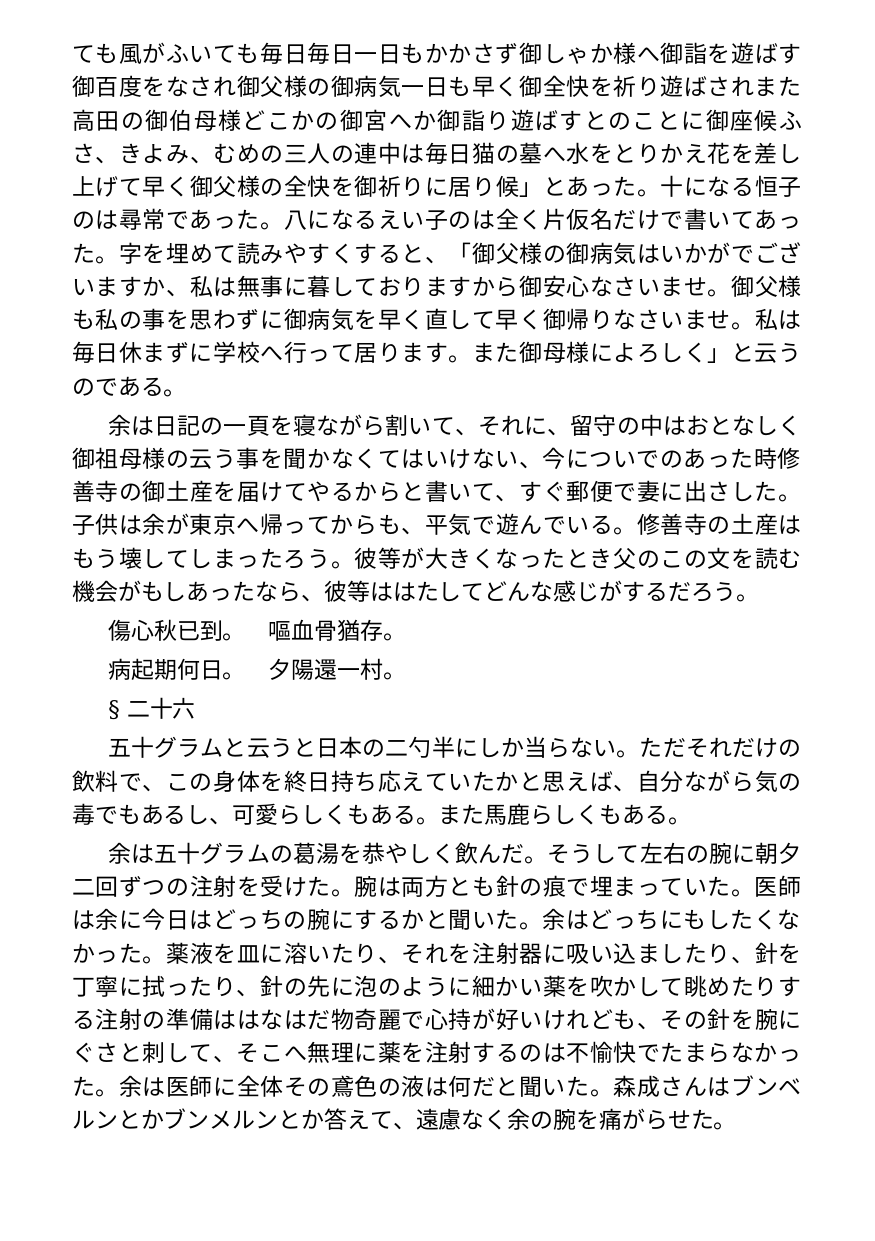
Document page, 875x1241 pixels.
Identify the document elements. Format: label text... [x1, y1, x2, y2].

text 病起期何日。 夕陽還一村。 [72, 652, 802, 685]
text 余は五十グラムの葛湯を恭やしく飲んだ。そうして左右の腕に朝夕二回ずつの注射を受けた。腕は両方とも針の痕で埋まっていた。医師は余に今日はどっちの腕にするかと聞いた。余はどっちにもしたくなかった。薬液を皿に溶いたり、それを注射器に吸い込ましたり、針を丁寧に拭ったり、針の先に泡のように細かい薬を吹かして眺めたりする注射の準備ははなはだ物奇麗で心持が好いけれども、その針を腕にぐさと刺して、そこへ無理に薬を注射するのは不愉快でたまらなかった。余は医師に全体その鳶色の液は何だと聞いた。森成さんはブンベルンとかブンメルンとか答えて、遠慮なく余の腕を痛がらせた。 [72, 836, 802, 1135]
text § 二十六 [72, 691, 802, 724]
text 余は日記の一頁を寝ながら割いて、それに、留守の中はおとなしく御祖母様の云う事を聞かなくてはいけない、今についでのあった時修善寺の御土産を届けてやるからと書いて、すぐ郵便で妻に出さした。子供は余が東京へ帰ってからも、平気で遊んでいる。修善寺の土産はもう壊してしまったろう。彼等が大きくなったとき父のこの文を読む機会がもしあったなら、彼等ははたしてどんな感じがするだろう。 [72, 407, 802, 607]
text 傷心秋已到。 嘔血骨猶存。 [72, 613, 802, 646]
text 五十グラムと云うと日本の二勺半にしか当らない。ただそれだけの飲料で、この身体を終日持ち応えていたかと思えば、自分ながら気の毒でもあるし、可愛らしくもある。また馬鹿らしくもある。 [72, 730, 802, 830]
text ても風がふいても毎日毎日一日もかかさず御しゃか様へ御詣を遊ばす御百度をなされ御父様の御病気一日も早く御全快を祈り遊ばされまた高田の御伯母様どこかの御宮へか御詣り遊ばすとのことに御座候ふさ、きよみ、むめの三人の連中は毎日猫の墓へ水をとりかえ花を差し上げて早く御父様の全快を御祈りに居り候」とあった。十になる恒子のは尋常であった。八になるえい子のは全く片仮名だけで書いてあった。字を埋めて読みやすくすると、「御父様の御病気はいかがでございますか、私は無事に暮しておりますから御安心なさいませ。御父様も私の事を思わずに御病気を早く直して早く御帰りなさいませ。私は毎日休まずに学校へ行って居ります。また御母様によろしく」と云うのである。 [72, 36, 802, 402]
